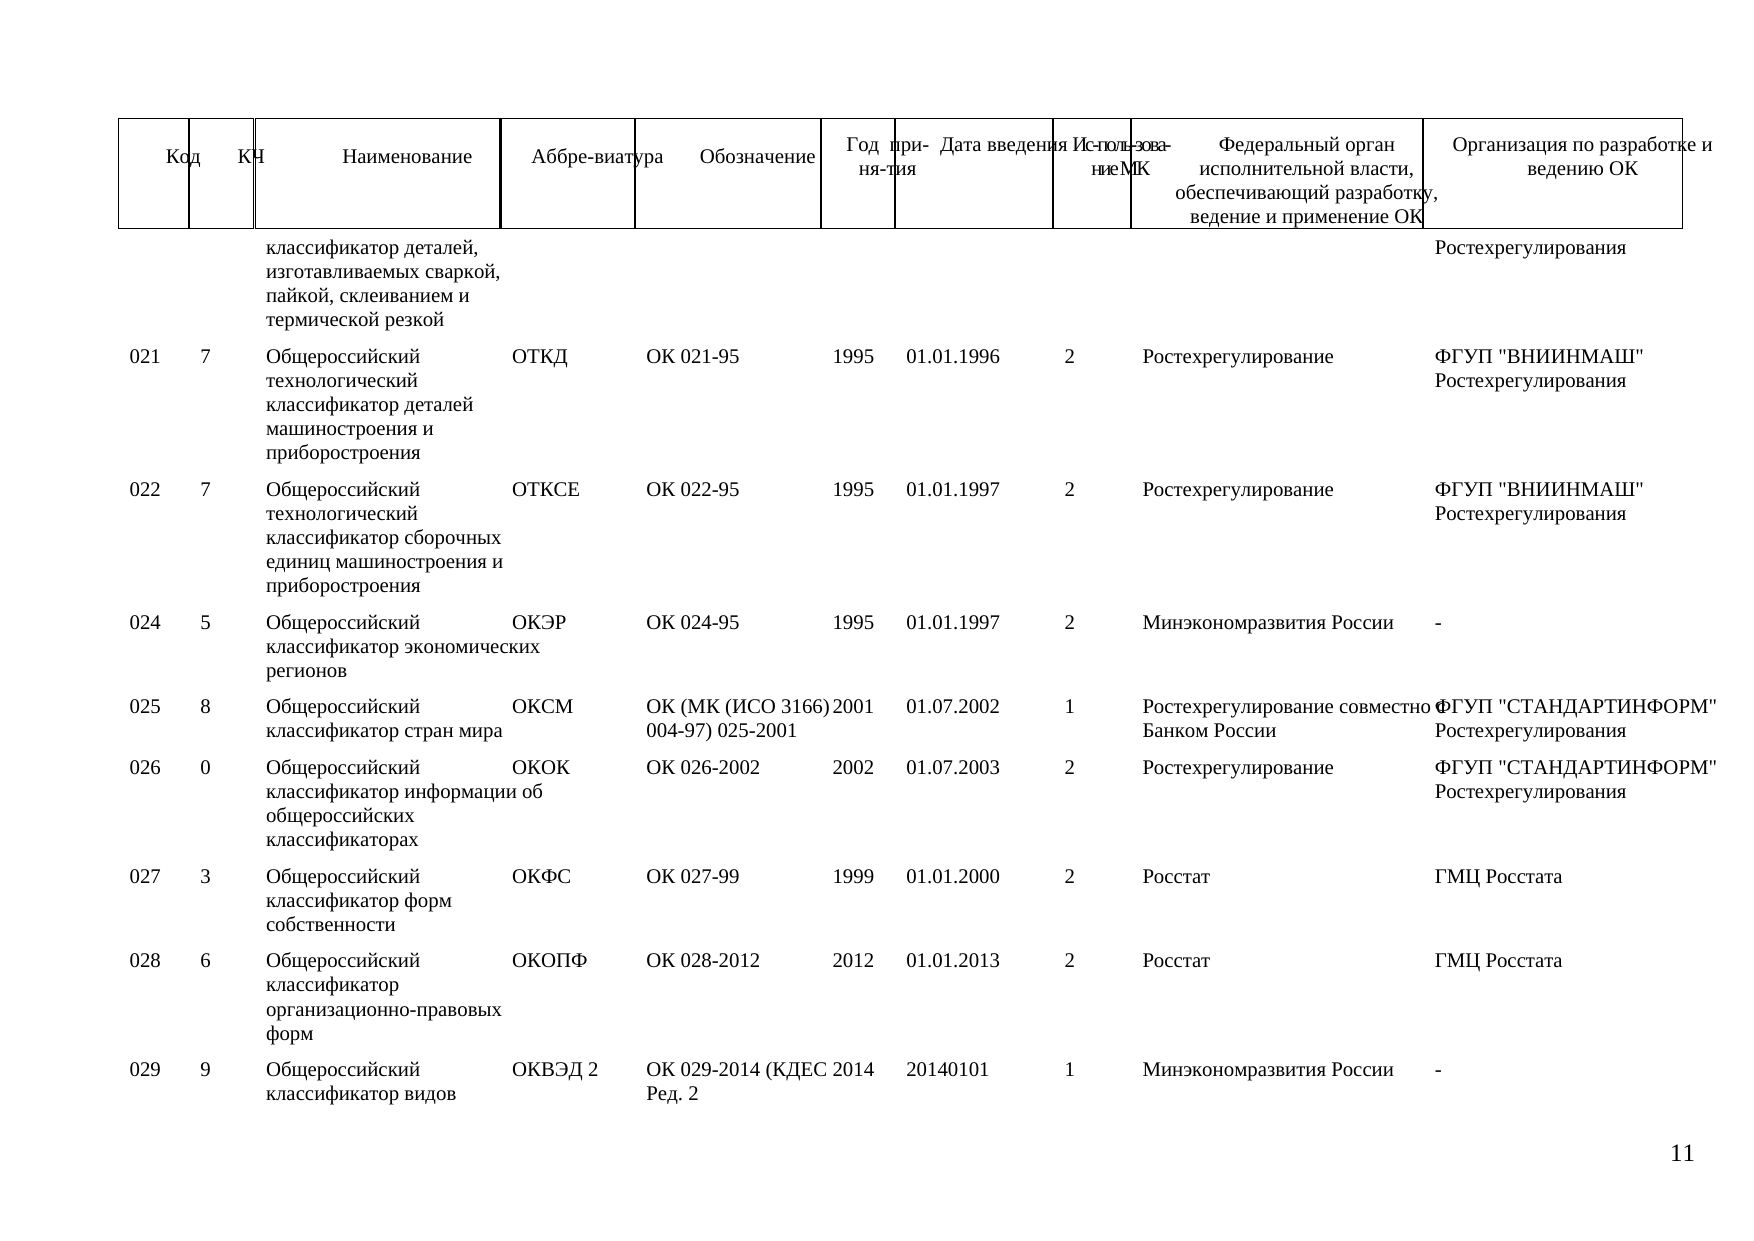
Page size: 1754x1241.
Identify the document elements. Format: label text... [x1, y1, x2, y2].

table_cell Ростехрегулирования [1423, 229, 1683, 338]
table_cell ОК 022-95 [635, 471, 821, 603]
table_cell 2 [1053, 858, 1131, 942]
table_cell 01.01.2000 [895, 858, 1053, 942]
table_cell 2012 [821, 942, 895, 1051]
table_cell ОК 024-95 [635, 603, 821, 688]
table_cell - [1423, 603, 1683, 688]
table_cell 2014 [821, 1051, 895, 1111]
table_cell 029 [118, 1051, 189, 1111]
table_cell 01.01.1997 [895, 603, 1053, 688]
table_cell [895, 229, 1053, 338]
table_header Код [119, 119, 188, 228]
table_cell 027 [118, 858, 189, 942]
table_cell ОКОПФ [501, 942, 635, 1051]
table_cell 2 [1053, 603, 1131, 688]
table_cell [821, 229, 895, 338]
table_cell 8 [189, 688, 254, 749]
table_cell Ростехрегулирование [1131, 471, 1423, 603]
table_cell ОК 021-95 [635, 338, 821, 471]
table_cell 01.07.2002 [895, 688, 1053, 749]
table_cell ОТКСЕ [501, 471, 635, 603]
table_cell Ростехрегулирование [1131, 749, 1423, 857]
table_cell Общероссийский классификатор информации об общероссийских классификаторах [255, 749, 501, 857]
table_cell ОК 028-2012 [635, 942, 821, 1051]
table_cell ФГУП "СТАНДАРТИНФОРМ" Ростехрегулирования [1423, 688, 1683, 749]
table_cell ОК 029-2014 (КДЕС Ред. 2 [635, 1051, 821, 1111]
table_cell Общероссийский технологический классификатор деталей машиностроения и приборостроения [255, 338, 501, 471]
table_header Ис-поль-зова-ние МК [1054, 119, 1130, 228]
table_cell Общероссийский классификатор форм собственности [255, 858, 501, 942]
table_cell 7 [189, 471, 254, 603]
table_header Аббре-виатура [502, 119, 634, 228]
table_header Обозначение [636, 119, 820, 228]
table_cell 2 [1053, 338, 1131, 471]
table_cell ОК 027-99 [635, 858, 821, 942]
table_cell Минэкономразвития России [1131, 1051, 1423, 1111]
table_cell ОКЭР [501, 603, 635, 688]
table_cell 028 [118, 942, 189, 1051]
table_header Наименование [256, 119, 499, 228]
table_cell 1 [1053, 1051, 1131, 1111]
table_cell Общероссийский классификатор экономических регионов [255, 603, 501, 688]
table_header Год при-ня-тия [822, 119, 894, 228]
table_cell ОКСМ [501, 688, 635, 749]
table_cell 01.01.2013 [895, 942, 1053, 1051]
table_cell ФГУП "ВНИИНМАШ" Ростехрегулирования [1423, 471, 1683, 603]
table_cell ОТКД [501, 338, 635, 471]
table_cell 2 [1053, 471, 1131, 603]
table_cell 1995 [821, 338, 895, 471]
table_cell 01.01.1997 [895, 471, 1053, 603]
table_cell 2002 [821, 749, 895, 857]
table_cell 021 [118, 338, 189, 471]
table_cell 7 [189, 338, 254, 471]
table_cell [501, 229, 635, 338]
table_cell 3 [189, 858, 254, 942]
table_cell 9 [189, 1051, 254, 1111]
table_cell 1 [1053, 688, 1131, 749]
table_cell ОКОК [501, 749, 635, 857]
table_cell 2 [1053, 749, 1131, 857]
table_cell Общероссийский классификатор организационно-правовых форм [255, 942, 501, 1051]
table_cell ОКФС [501, 858, 635, 942]
table_cell 1999 [821, 858, 895, 942]
table_cell [1131, 229, 1423, 338]
table_cell ОК 026-2002 [635, 749, 821, 857]
table_cell Общероссийский технологический классификатор сборочных единиц машиностроения и приборостроения [255, 471, 501, 603]
table_cell ОКВЭД 2 [501, 1051, 635, 1111]
table_cell [189, 229, 254, 338]
table_cell 024 [118, 603, 189, 688]
table_cell ГМЦ Росстата [1423, 858, 1683, 942]
table_cell 20140101 [895, 1051, 1053, 1111]
table_cell 6 [189, 942, 254, 1051]
table_cell Минэкономразвития России [1131, 603, 1423, 688]
table_cell ФГУП "ВНИИНМАШ" Ростехрегулирования [1423, 338, 1683, 471]
table_cell [635, 229, 821, 338]
table_cell [118, 229, 189, 338]
table_cell Ростехрегулирование совместно с Банком России [1131, 688, 1423, 749]
table_cell 2001 [821, 688, 895, 749]
table_cell Ростехрегулирование [1131, 338, 1423, 471]
table_cell классификатор деталей, изготавливаемых сваркой, пайкой, склеиванием и термической резкой [255, 229, 501, 338]
table_header КЧ [190, 119, 253, 228]
table_cell ФГУП "СТАНДАРТИНФОРМ" Ростехрегулирования [1423, 749, 1683, 857]
table_cell ГМЦ Росстата [1423, 942, 1683, 1051]
table_cell Общероссийский классификатор видов экономической деятельности [255, 1051, 501, 1111]
table_cell [1053, 229, 1131, 338]
table_cell 2 [1053, 942, 1131, 1051]
table_cell 5 [189, 603, 254, 688]
table_header Дата введения [896, 119, 1052, 228]
table_cell 026 [118, 749, 189, 857]
table_cell 025 [118, 688, 189, 749]
table_cell 1995 [821, 471, 895, 603]
table_cell 0 [189, 749, 254, 857]
table_cell ОК (МК (ИСО 3166) 004-97) 025-2001 [635, 688, 821, 749]
table_cell 01.01.1996 [895, 338, 1053, 471]
table_cell 022 [118, 471, 189, 603]
table_cell Росстат [1131, 942, 1423, 1051]
table_header Федеральный орган исполнительной власти, обеспечивающий разработку, ведение и применение ОК [1132, 119, 1422, 228]
table_cell - [1423, 1051, 1683, 1111]
table_header Организация по разработке и ведению ОК [1424, 119, 1682, 228]
table_cell Росстат [1131, 858, 1423, 942]
table_cell Общероссийский классификатор стран мира [255, 688, 501, 749]
table_cell 1995 [821, 603, 895, 688]
table_cell 01.07.2003 [895, 749, 1053, 857]
